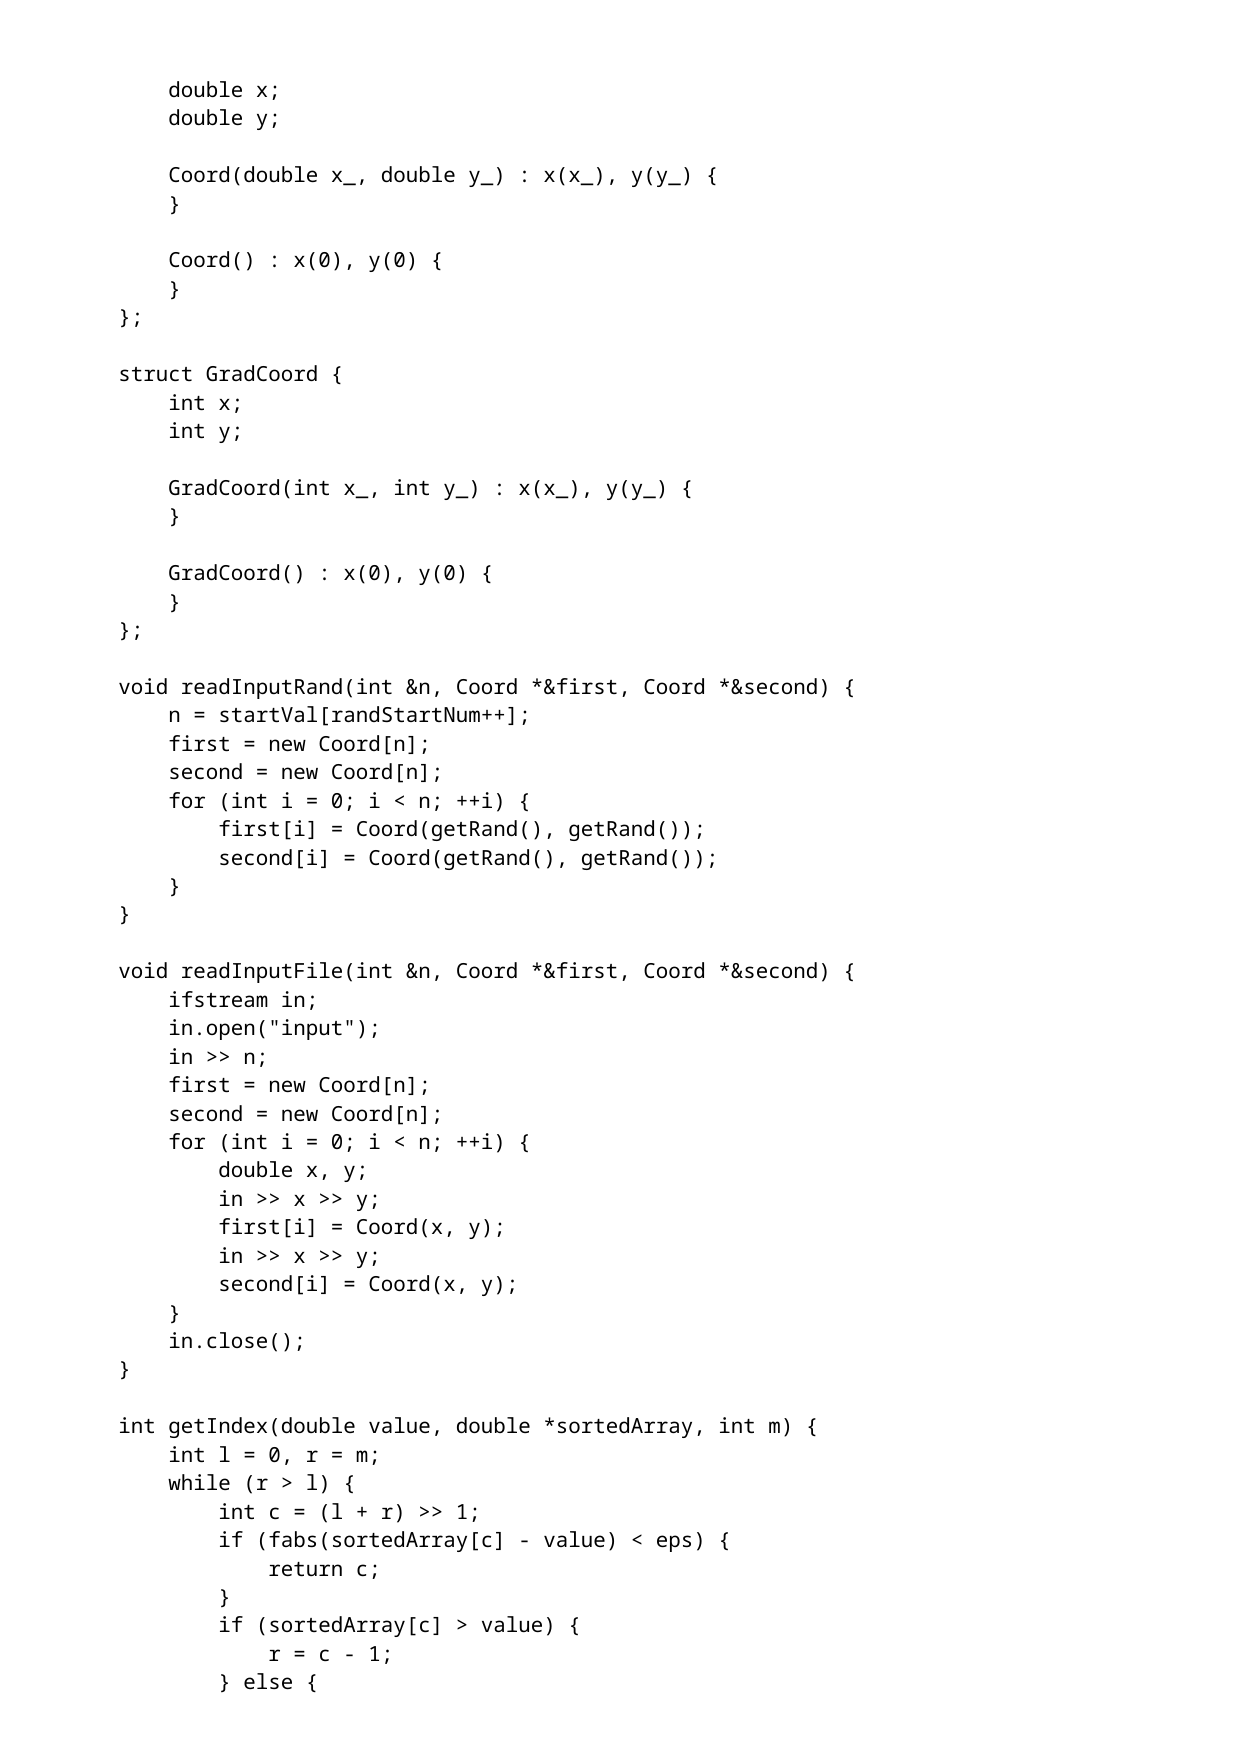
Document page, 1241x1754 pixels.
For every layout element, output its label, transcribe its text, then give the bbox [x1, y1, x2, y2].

text }; [118, 615, 1162, 644]
text } [118, 274, 1162, 302]
text first[i] = Coord(x, y); [118, 1212, 1162, 1241]
text int x; [118, 388, 1162, 416]
text double x; [118, 75, 1162, 103]
text r = c - 1; [118, 1639, 1162, 1667]
text } [118, 899, 1162, 928]
text } [118, 1298, 1162, 1326]
text in.open("input"); [118, 1013, 1162, 1042]
text } [118, 501, 1162, 530]
text GradCoord() : x(0), y(0) { [118, 558, 1162, 587]
text } [118, 587, 1162, 615]
text while (r > l) { [118, 1468, 1162, 1497]
text second = new Coord[n]; [118, 1099, 1162, 1127]
text int c = (l + r) >> 1; [118, 1497, 1162, 1525]
text if (fabs(sortedArray[c] - value) < eps) { [118, 1525, 1162, 1554]
text n = startVal[randStartNum++]; [118, 701, 1162, 729]
text ifstream in; [118, 985, 1162, 1013]
text int l = 0, r = m; [118, 1440, 1162, 1468]
text in.close(); [118, 1326, 1162, 1354]
text first[i] = Coord(getRand(), getRand()); [118, 814, 1162, 843]
text first = new Coord[n]; [118, 1070, 1162, 1099]
text } [118, 189, 1162, 217]
text GradCoord(int x_, int y_) : x(x_), y(y_) { [118, 473, 1162, 501]
text } [118, 1582, 1162, 1611]
text Coord() : x(0), y(0) { [118, 246, 1162, 274]
text } [118, 871, 1162, 899]
text second[i] = Coord(x, y); [118, 1269, 1162, 1298]
text return c; [118, 1554, 1162, 1582]
text double x, y; [118, 1156, 1162, 1184]
text void readInputRand(int &n, Coord *&first, Coord *&second) { [118, 672, 1162, 701]
text }; [118, 302, 1162, 331]
text if (sortedArray[c] > value) { [118, 1611, 1162, 1639]
text Coord(double x_, double y_) : x(x_), y(y_) { [118, 160, 1162, 189]
text for (int i = 0; i < n; ++i) { [118, 786, 1162, 814]
text void readInputFile(int &n, Coord *&first, Coord *&second) { [118, 956, 1162, 985]
text } else { [118, 1667, 1162, 1696]
text first = new Coord[n]; [118, 729, 1162, 757]
text int getIndex(double value, double *sortedArray, int m) { [118, 1411, 1162, 1440]
text struct GradCoord { [118, 359, 1162, 388]
text for (int i = 0; i < n; ++i) { [118, 1127, 1162, 1156]
text second[i] = Coord(getRand(), getRand()); [118, 843, 1162, 871]
text in >> n; [118, 1042, 1162, 1070]
text int y; [118, 416, 1162, 444]
text in >> x >> y; [118, 1241, 1162, 1269]
text } [118, 1354, 1162, 1383]
text in >> x >> y; [118, 1184, 1162, 1212]
text second = new Coord[n]; [118, 757, 1162, 786]
text double y; [118, 103, 1162, 132]
